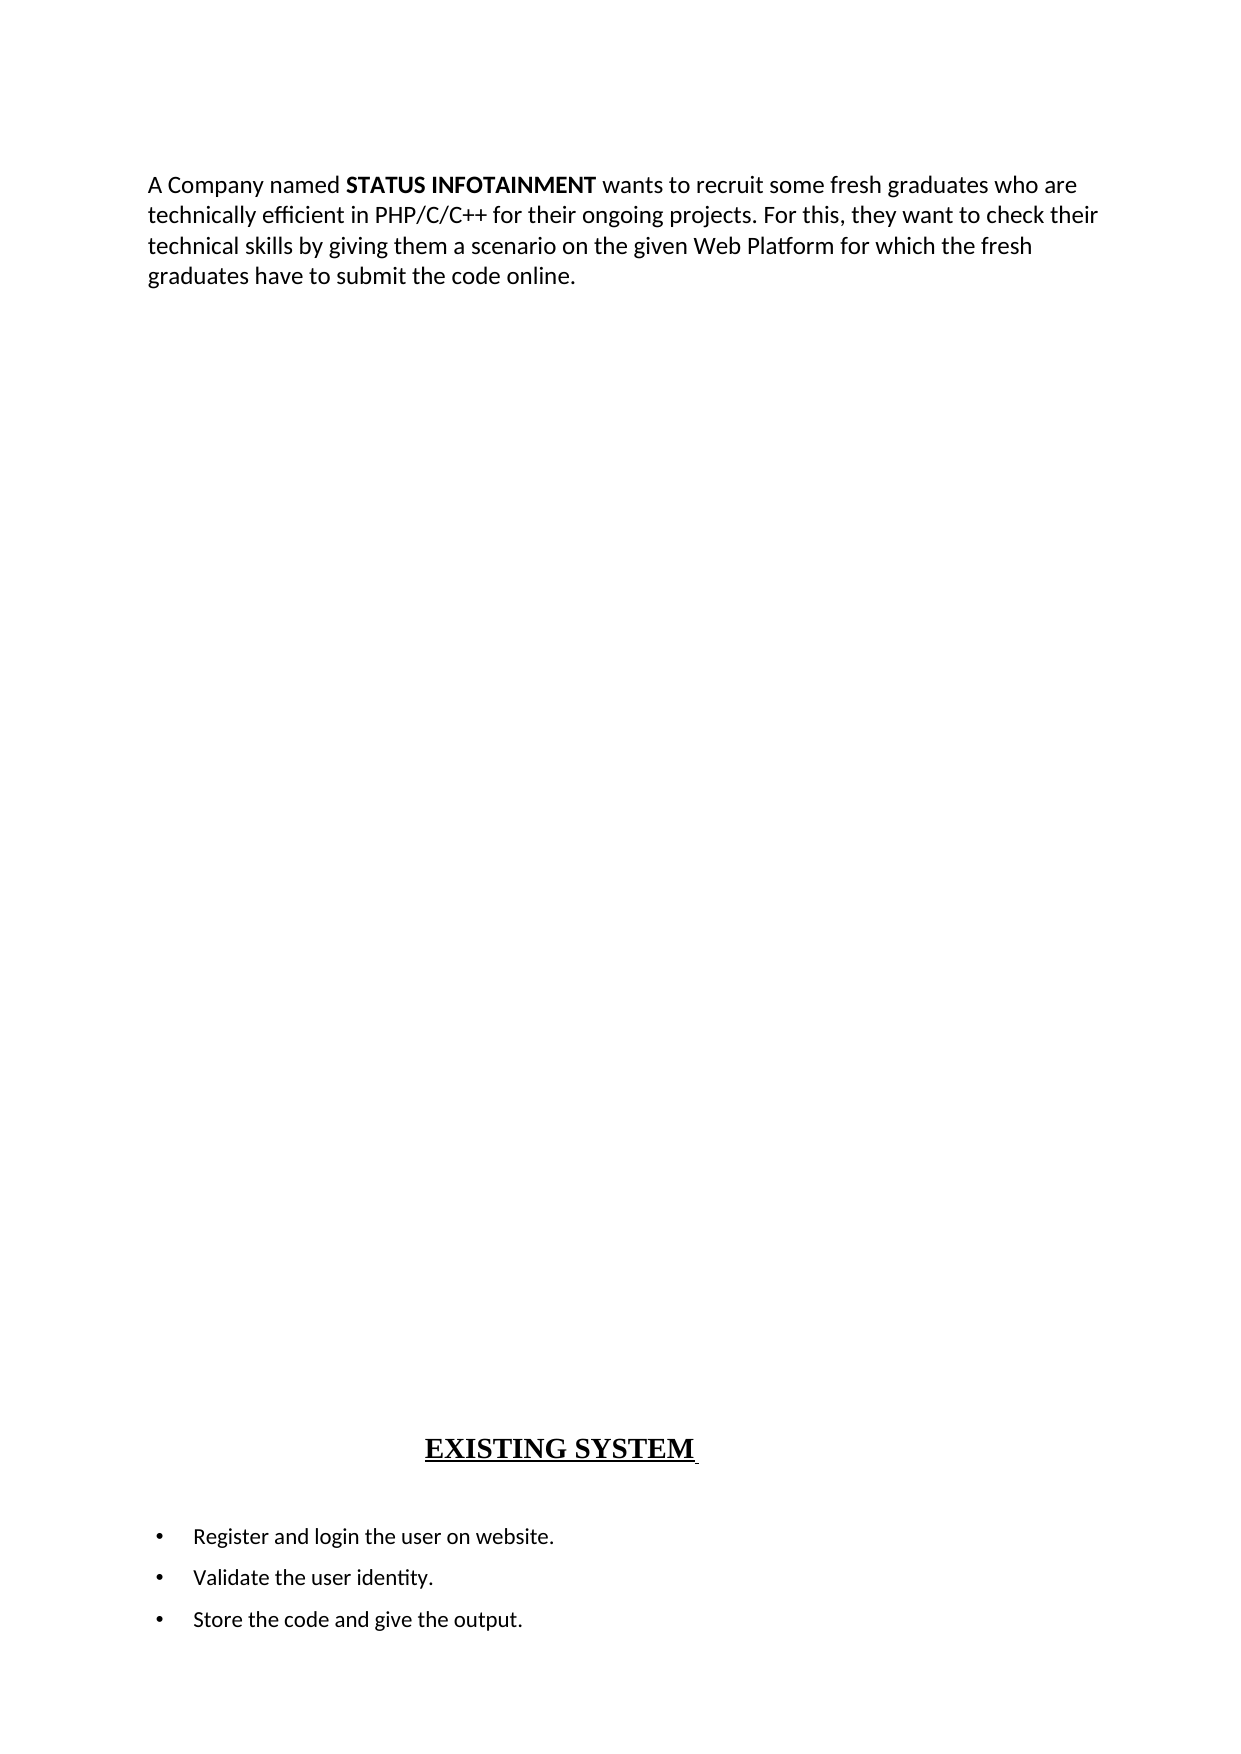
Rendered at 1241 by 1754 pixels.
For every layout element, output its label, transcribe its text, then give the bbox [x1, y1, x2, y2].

list Store the code and give the output. [156, 1605, 1122, 1633]
text EXISTING SYSTEM [118, 1430, 698, 1466]
text A Company named STATUS INFOTAINMENT wants to recruit some fresh graduates who are technically efficient in PHP/C/C++ for their ongoing projects. For this, they want to check their technical skills by giving them a scenario on the given Web Platform for which the fresh graduates have to submit the code online. [148, 169, 1122, 291]
list Register and login the user on website. [156, 1522, 1122, 1550]
list Validate the user identity. [156, 1563, 1122, 1592]
